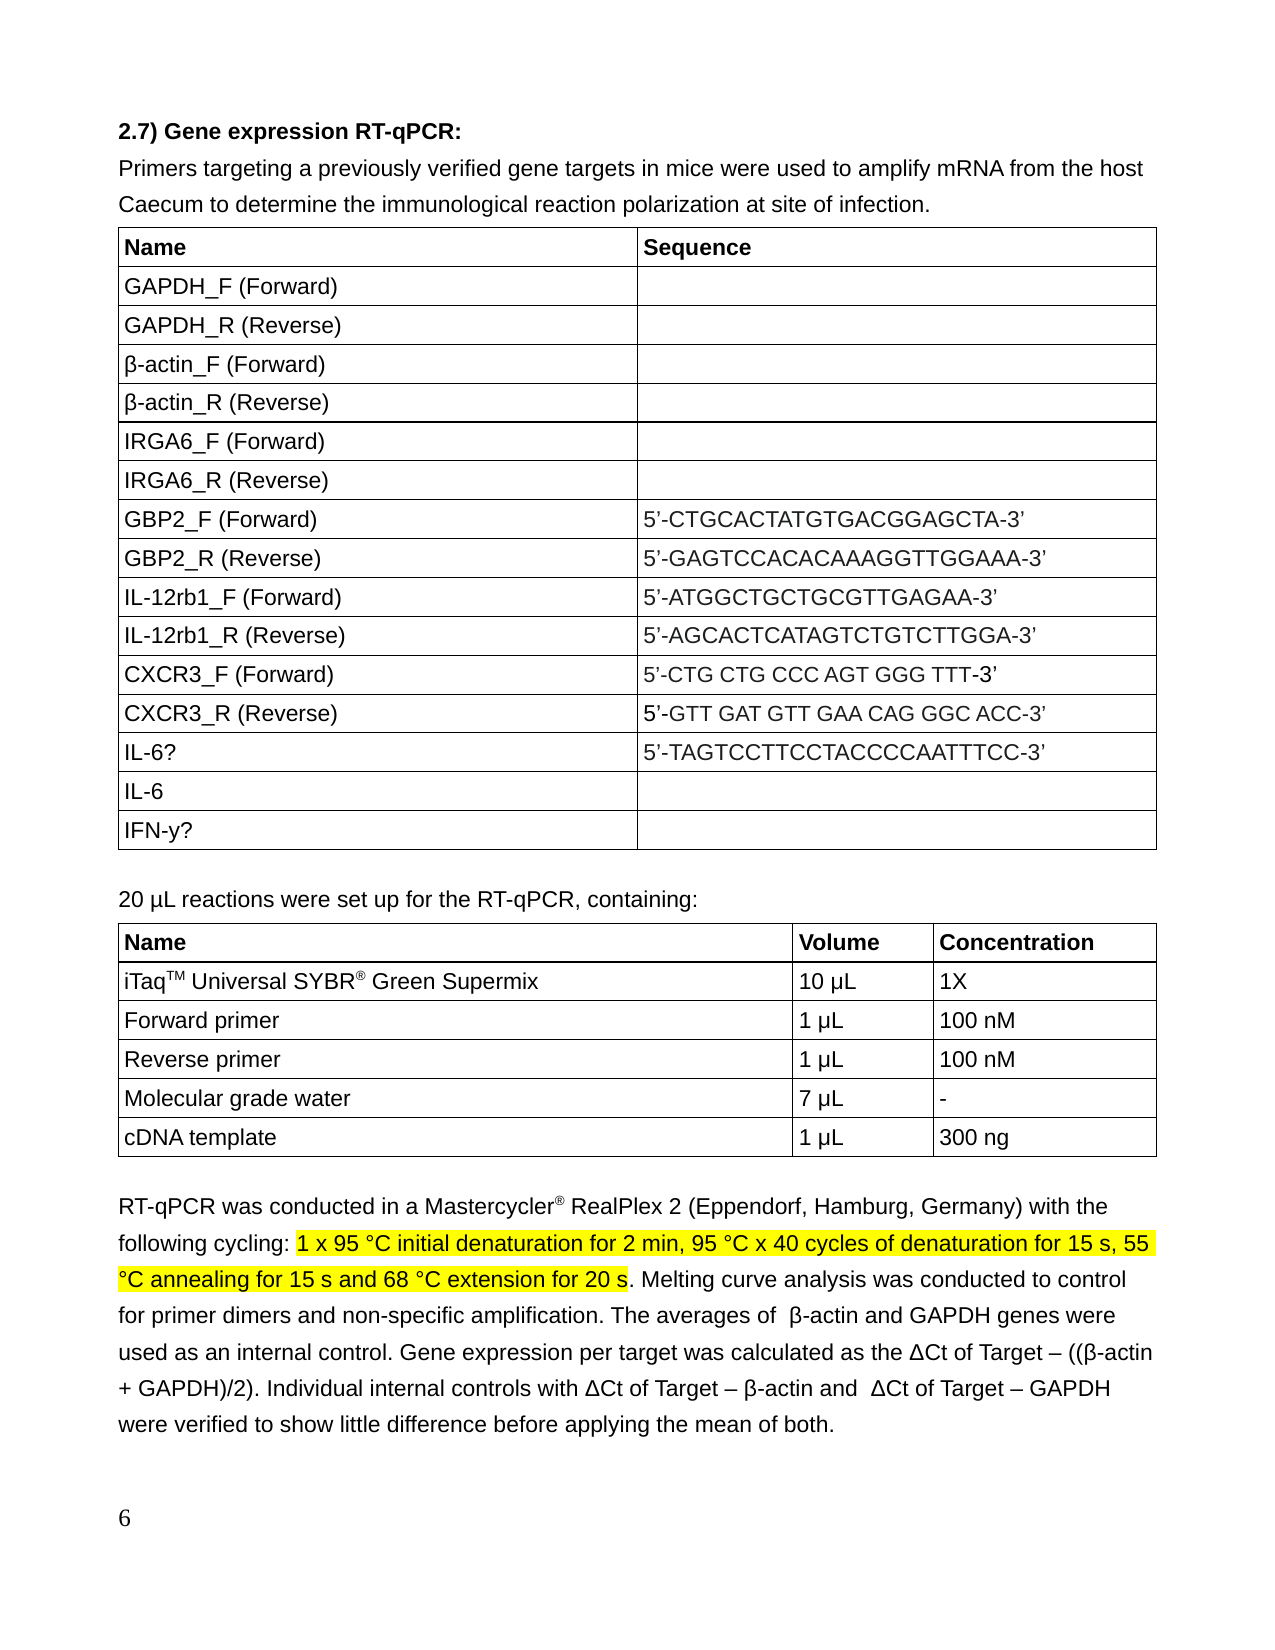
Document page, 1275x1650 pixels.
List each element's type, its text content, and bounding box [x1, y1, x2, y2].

table_header Concentration [934, 924, 1156, 961]
table_header Sequence [638, 228, 1156, 266]
table_cell 1X [934, 963, 1156, 1000]
table_cell 5’-AGCACTCATAGTCTGTCTTGGA-3’ [638, 617, 1156, 654]
table_header Name [119, 924, 792, 961]
table_cell GBP2_R (Reverse) [119, 539, 637, 577]
table_cell 100 nM [934, 1040, 1156, 1078]
table_cell - [934, 1079, 1156, 1117]
table_cell iTaqTM Universal SYBR® Green Supermix [119, 963, 792, 1000]
table_cell 7 μL [793, 1079, 933, 1117]
table_cell 5’-CTGCACTATGTGACGGAGCTA-3’ [638, 500, 1156, 538]
table_cell [638, 811, 1156, 849]
text 20 µL reactions were set up for the RT-qPCR, containing: [118, 886, 1157, 913]
table_cell Forward primer [119, 1001, 792, 1039]
table_cell 1 μL [793, 1118, 933, 1156]
table_cell IL-12rb1_F (Forward) [119, 578, 637, 616]
text RT-qPCR was conducted in a Mastercycler® RealPlex 2 (Eppendorf, Hamburg, Germany) with the following cycling: 1 x 95 °C initial denaturation for 2 min, 95 °C x 40 cycles of denaturation for 15 s, 55 °C annealing for 15 s and 68 °C extension for 20 s. Melting curve analysis was conducted to control for primer dimers and non-specific amplification. The averages of β-actin and GAPDH genes were used as an internal control. Gene expression per target was calculated as the ΔCt of Target – ((β-actin + GAPDH)/2). Individual internal controls with ΔCt of Target – β-actin and ΔCt of Target – GAPDH were verified to show little difference before applying the mean of both. [118, 1193, 1157, 1438]
table_cell IL-6 [119, 772, 637, 810]
table_cell cDNA template [119, 1118, 792, 1156]
table_cell 10 μL [793, 963, 933, 1000]
text Primers targeting a previously verified gene targets in mice were used to amplify mRNA from the host Caecum to determine the immunological reaction polarization at site of infection. [118, 154, 1157, 217]
table_cell [638, 384, 1156, 421]
table_cell 5’-ATGGCTGCTGCGTTGAGAA-3’ [638, 578, 1156, 616]
table_cell 300 ng [934, 1118, 1156, 1156]
table_cell IRGA6_R (Reverse) [119, 461, 637, 499]
table_cell GAPDH_F (Forward) [119, 267, 637, 305]
table_cell [638, 423, 1156, 460]
table_cell 100 nM [934, 1001, 1156, 1039]
table_cell Reverse primer [119, 1040, 792, 1078]
table_cell [638, 267, 1156, 305]
table_cell 5’-TAGTCCTTCCTACCCCAATTTCC-3’ [638, 733, 1156, 771]
table_cell 1 μL [793, 1040, 933, 1078]
table_cell CXCR3_R (Reverse) [119, 695, 637, 732]
table_cell [638, 345, 1156, 383]
table_cell [638, 461, 1156, 499]
table_cell Molecular grade water [119, 1079, 792, 1117]
text 2.7) Gene expression RT-qPCR: [118, 118, 1157, 144]
table_cell β-actin_R (Reverse) [119, 384, 637, 421]
table_cell β-actin_F (Forward) [119, 345, 637, 383]
table_cell GAPDH_R (Reverse) [119, 306, 637, 344]
table_header Volume [793, 924, 933, 961]
table_cell 5’-GAGTCCACACAAAGGTTGGAAA-3’ [638, 539, 1156, 577]
table_header Name [119, 228, 637, 266]
table_cell 1 μL [793, 1001, 933, 1039]
table_cell IL-12rb1_R (Reverse) [119, 617, 637, 654]
table_cell 5’-GTT GAT GTT GAA CAG GGC ACC-3’ [638, 695, 1156, 732]
table_cell [638, 306, 1156, 344]
table_cell 5’-CTG CTG CCC AGT GGG TTT-3’ [638, 656, 1156, 693]
table_cell IRGA6_F (Forward) [119, 423, 637, 460]
table_cell GBP2_F (Forward) [119, 500, 637, 538]
table_cell [638, 772, 1156, 810]
table_cell IL-6? [119, 733, 637, 771]
table_cell IFN-y? [119, 811, 637, 849]
table_cell CXCR3_F (Forward) [119, 656, 637, 693]
